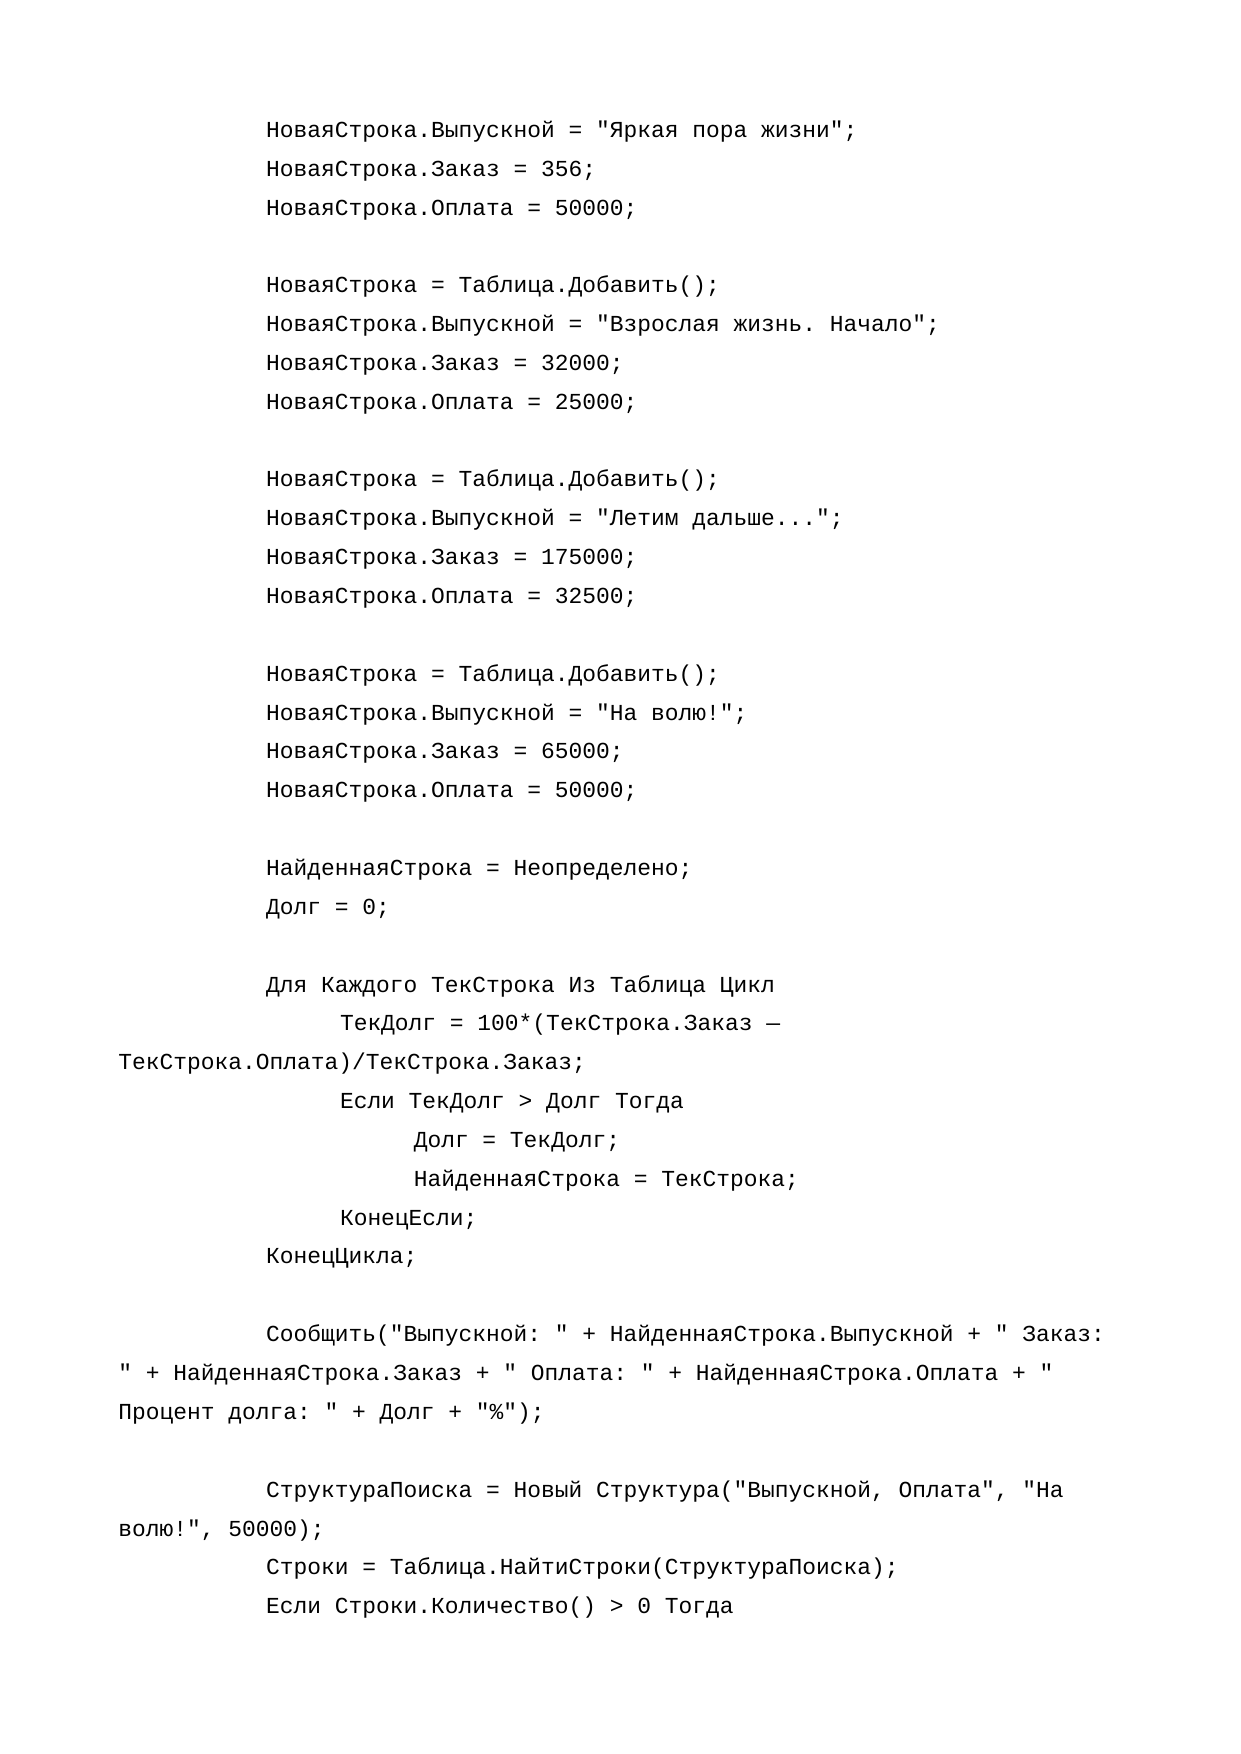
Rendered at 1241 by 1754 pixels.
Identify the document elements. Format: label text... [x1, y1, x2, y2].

text НоваяСтрока.Заказ = 32000; [118, 351, 1122, 377]
text Сообщить("Выпускной: " + НайденнаяСтрока.Выпускной + " Заказ: " + НайденнаяСтрока.Заказ + " Оплата: " + НайденнаяСтрока.Оплата + " Процент долга: " + Долг + "%"); [118, 1323, 1122, 1426]
text НоваяСтрока = Таблица.Добавить(); [118, 662, 1122, 688]
text НоваяСтрока.Заказ = 356; [118, 157, 1122, 183]
text НоваяСтрока = Таблица.Добавить(); [118, 273, 1122, 299]
text НоваяСтрока.Выпускной = "Яркая пора жизни"; [118, 118, 1122, 144]
text НоваяСтрока.Выпускной = "Взрослая жизнь. Начало"; [118, 312, 1122, 338]
text НоваяСтрока.Оплата = 50000; [118, 779, 1122, 804]
text НоваяСтрока.Выпускной = "На волю!"; [118, 701, 1122, 727]
text ТекДолг = 100*(ТекСтрока.Заказ — ТекСтрока.Оплата)/ТекСтрока.Заказ; [118, 1012, 1122, 1077]
text Для Каждого ТекСтрока Из Таблица Цикл [118, 973, 1122, 999]
text СтруктураПоиска = Новый Структура("Выпускной, Оплата", "На волю!", 50000); [118, 1478, 1122, 1543]
text НайденнаяСтрока = Неопределено; [118, 856, 1122, 882]
text НоваяСтрока.Оплата = 50000; [118, 196, 1122, 222]
text Долг = ТекДолг; [118, 1128, 1122, 1154]
text Если ТекДолг > Долг Тогда [118, 1089, 1122, 1115]
text КонецЦикла; [118, 1245, 1122, 1271]
text КонецЕсли; [118, 1206, 1122, 1232]
text Долг = 0; [118, 895, 1122, 921]
text НоваяСтрока.Заказ = 175000; [118, 546, 1122, 571]
text Если Строки.Количество() > 0 Тогда [118, 1594, 1122, 1621]
text НоваяСтрока = Таблица.Добавить(); [118, 468, 1122, 494]
text НоваяСтрока.Выпускной = "Летим дальше..."; [118, 507, 1122, 533]
text НоваяСтрока.Оплата = 25000; [118, 390, 1122, 416]
text НайденнаяСтрока = ТекСтрока; [118, 1167, 1122, 1193]
text НоваяСтрока.Заказ = 65000; [118, 740, 1122, 766]
text НоваяСтрока.Оплата = 32500; [118, 584, 1122, 610]
text Строки = Таблица.НайтиСтроки(СтруктураПоиска); [118, 1556, 1122, 1582]
